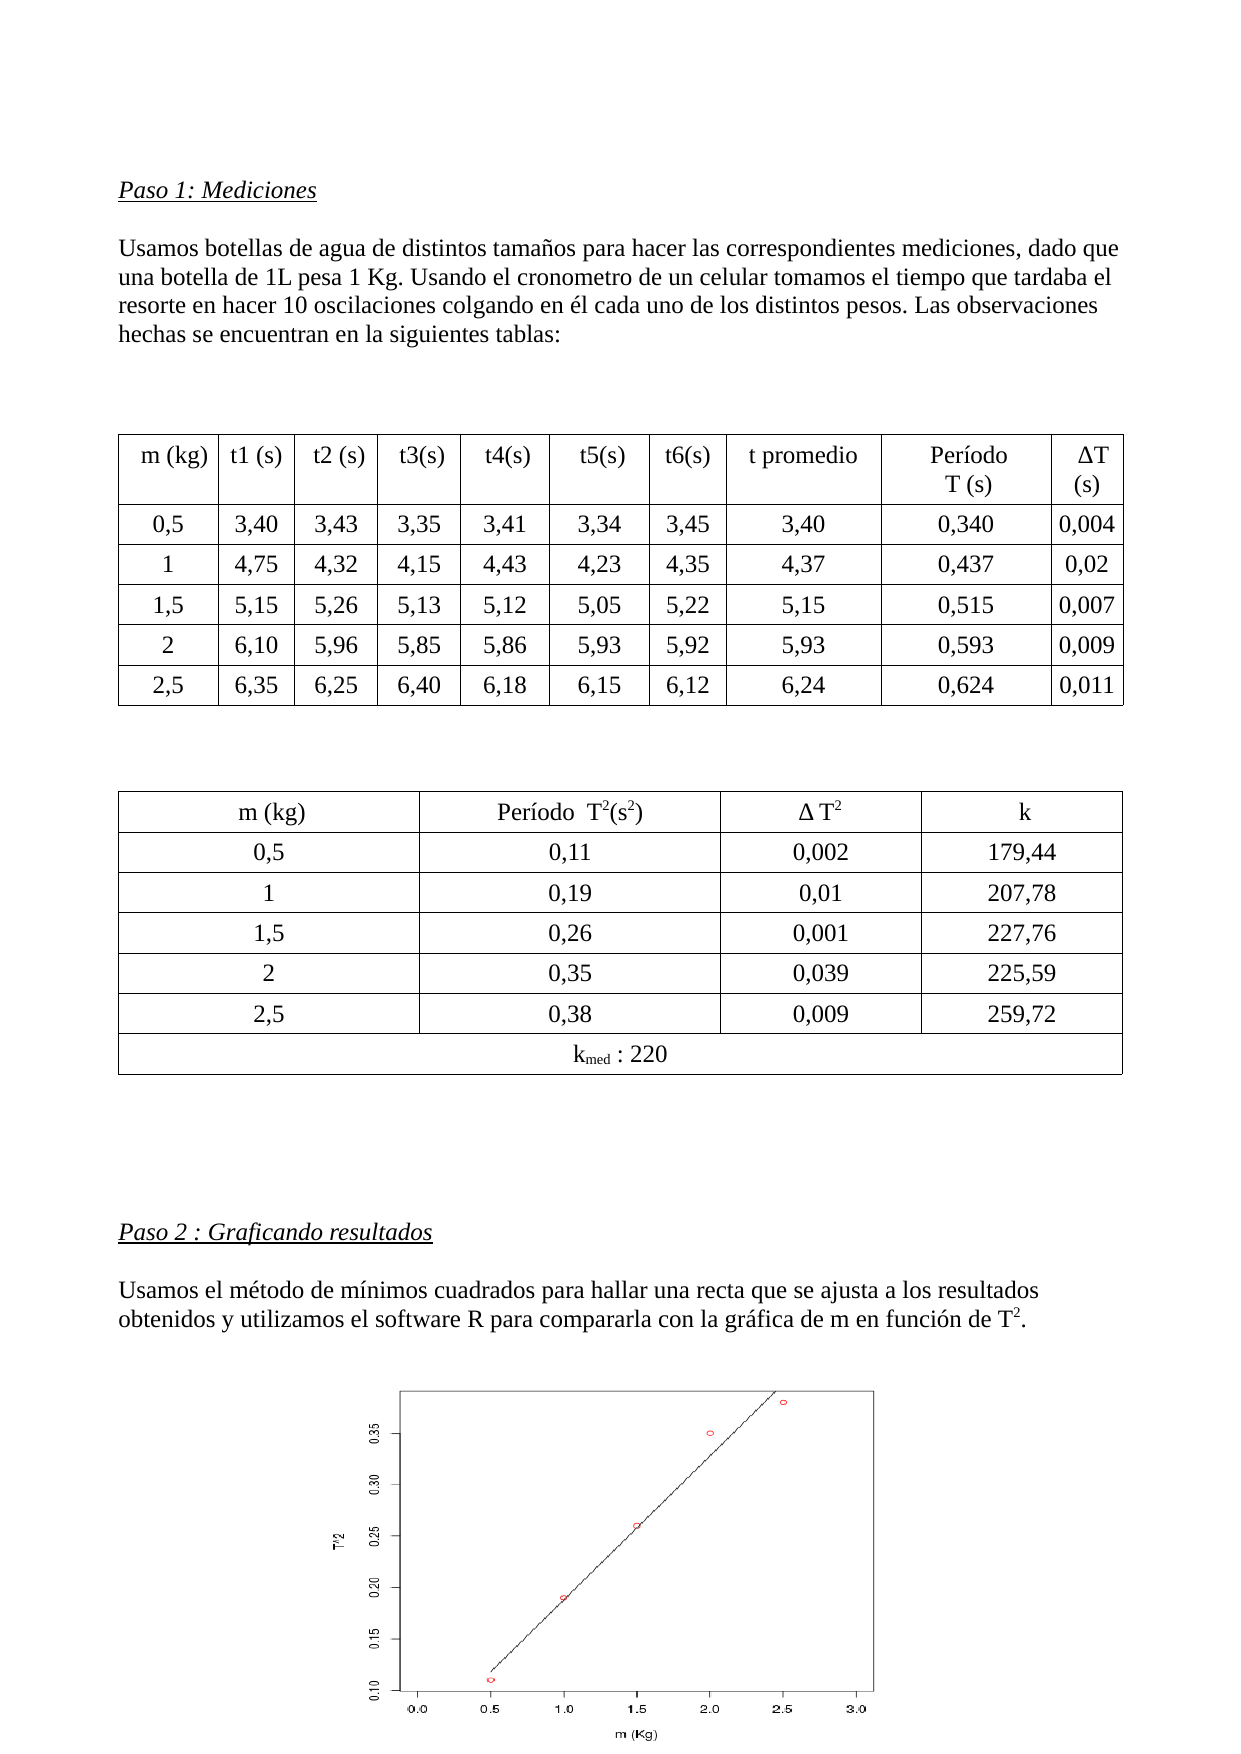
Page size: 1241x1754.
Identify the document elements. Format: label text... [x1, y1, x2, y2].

table_header Período T2(s2) [420, 792, 720, 832]
table_cell 0,01 [721, 873, 921, 912]
table_header t5(s) [550, 435, 649, 503]
table_cell 0,38 [420, 994, 720, 1033]
table_cell kmed : 220 [119, 1034, 1122, 1073]
table_cell 3,41 [461, 505, 549, 544]
table_cell 5,86 [461, 625, 549, 665]
table_cell 5,12 [461, 585, 549, 624]
text Paso 1: Mediciones [118, 176, 1122, 204]
table_header Δ T2 [721, 792, 921, 832]
table_cell 0,007 [1052, 585, 1123, 624]
table_cell 2,5 [119, 994, 419, 1033]
table_cell 2 [119, 954, 419, 993]
table_cell 6,12 [650, 666, 726, 705]
table_cell 0,340 [882, 505, 1051, 544]
table_header t3(s) [378, 435, 460, 503]
table_cell 0,19 [420, 873, 720, 912]
table_cell 259,72 [922, 994, 1122, 1033]
table_cell 0,02 [1052, 545, 1123, 584]
table_cell 3,35 [378, 505, 460, 544]
table_cell 0,5 [119, 505, 218, 544]
text Usamos botellas de agua de distintos tamaños para hacer las correspondientes mediciones, dado que una botella de 1L pesa 1 Kg. Usando el cronometro de un celular tomamos el tiempo que tardaba el resorte en hacer 10 oscilaciones colgando en él cada uno de los distintos pesos. Las observaciones hechas se encuentran en la siguientes tablas: [118, 233, 1122, 348]
table_cell 0,11 [420, 833, 720, 872]
table_cell 6,25 [295, 666, 377, 705]
table_cell 0,515 [882, 585, 1051, 624]
table_cell 1 [119, 873, 419, 912]
table_header t promedio [727, 435, 881, 503]
table_cell 0,5 [119, 833, 419, 872]
table_header k [922, 792, 1122, 832]
table_cell 3,34 [550, 505, 649, 544]
table_cell 0,002 [721, 833, 921, 872]
table_cell 3,40 [727, 505, 881, 544]
table_cell 2 [119, 625, 218, 665]
table_cell 6,24 [727, 666, 881, 705]
table_cell 0,039 [721, 954, 921, 993]
table_header t2 (s) [295, 435, 377, 503]
table_cell 179,44 [922, 833, 1122, 872]
table_cell 1 [119, 545, 218, 584]
table_cell 5,15 [219, 585, 294, 624]
picture [330, 1340, 911, 1754]
table_cell 0,011 [1052, 666, 1123, 705]
text Paso 2 : Graficando resultados [118, 1217, 1122, 1246]
table_cell 1,5 [119, 585, 218, 624]
table_cell 6,15 [550, 666, 649, 705]
table_cell 225,59 [922, 954, 1122, 993]
table_cell 6,40 [378, 666, 460, 705]
table_cell 0,593 [882, 625, 1051, 665]
table_cell 207,78 [922, 873, 1122, 912]
table_cell 4,23 [550, 545, 649, 584]
table_header m (kg) [119, 792, 419, 832]
table_cell 6,10 [219, 625, 294, 665]
table_cell 5,05 [550, 585, 649, 624]
table_cell 5,85 [378, 625, 460, 665]
table_cell 5,93 [550, 625, 649, 665]
table_cell 0,35 [420, 954, 720, 993]
table_header t1 (s) [219, 435, 294, 503]
table_cell 0,26 [420, 913, 720, 953]
table_cell 1,5 [119, 913, 419, 953]
table_cell 4,32 [295, 545, 377, 584]
table_cell 0,001 [721, 913, 921, 953]
table_cell 4,35 [650, 545, 726, 584]
table_cell 5,13 [378, 585, 460, 624]
table_cell 0,009 [1052, 625, 1123, 665]
table_cell 5,96 [295, 625, 377, 665]
table_header ΔT (s) [1052, 435, 1123, 503]
table_cell 4,37 [727, 545, 881, 584]
table_header t6(s) [650, 435, 726, 503]
table_cell 0,437 [882, 545, 1051, 584]
table_header t4(s) [461, 435, 549, 503]
table_cell 5,15 [727, 585, 881, 624]
table_cell 6,35 [219, 666, 294, 705]
table_cell 5,22 [650, 585, 726, 624]
table_cell 4,15 [378, 545, 460, 584]
table_cell 5,93 [727, 625, 881, 665]
table_cell 3,45 [650, 505, 726, 544]
table_cell 0,004 [1052, 505, 1123, 544]
table_cell 5,92 [650, 625, 726, 665]
table_cell 3,40 [219, 505, 294, 544]
table_cell 6,18 [461, 666, 549, 705]
table_cell 0,624 [882, 666, 1051, 705]
table_header m (kg) [119, 435, 218, 503]
table_cell 3,43 [295, 505, 377, 544]
table_cell 227,76 [922, 913, 1122, 953]
table_cell 5,26 [295, 585, 377, 624]
table_cell 2,5 [119, 666, 218, 705]
table_cell 4,75 [219, 545, 294, 584]
table_cell 4,43 [461, 545, 549, 584]
table_cell 0,009 [721, 994, 921, 1033]
text Usamos el método de mínimos cuadrados para hallar una recta que se ajusta a los resultados obtenidos y utilizamos el software R para compararla con la gráfica de m en función de T2. [118, 1275, 1122, 1332]
table_header Período T (s) [882, 435, 1051, 503]
